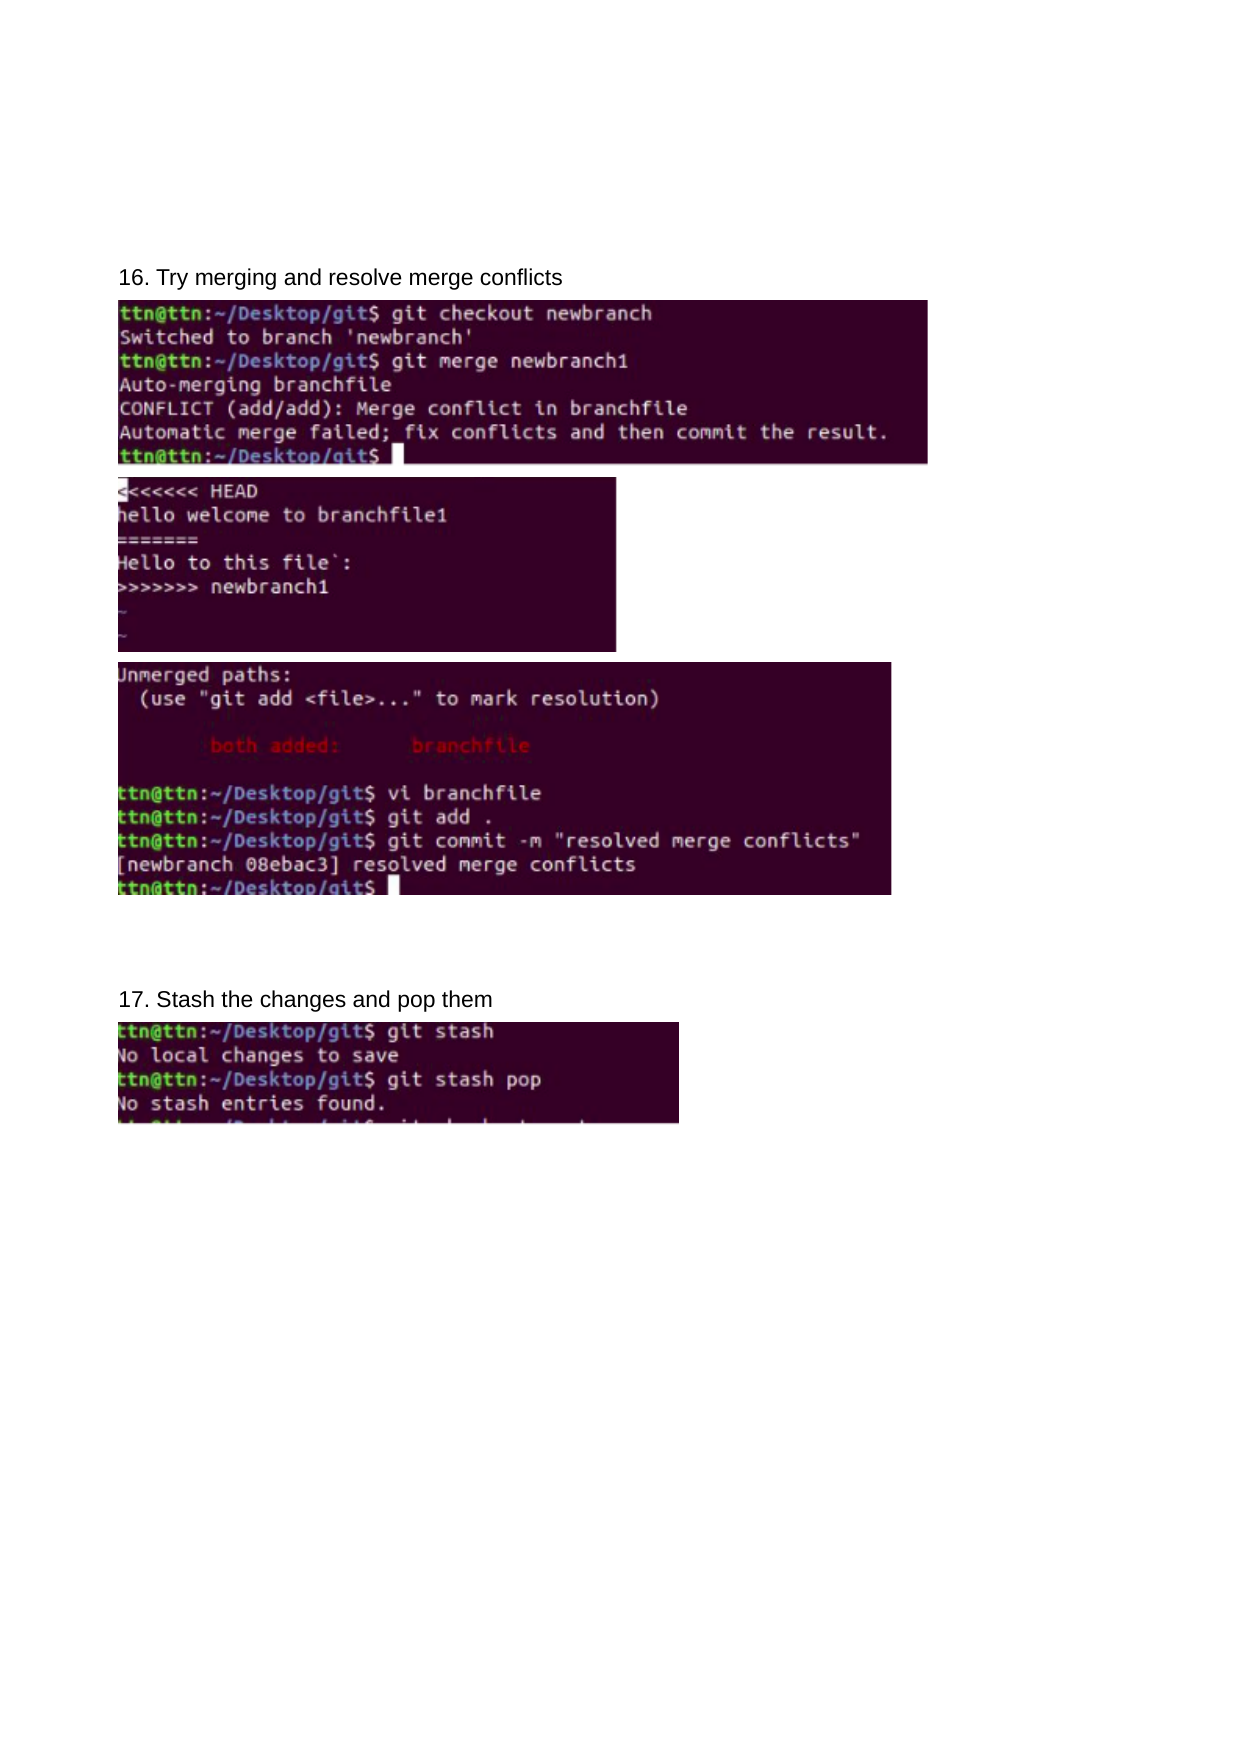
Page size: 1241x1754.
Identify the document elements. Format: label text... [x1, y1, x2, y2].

picture [118, 662, 892, 895]
picture [118, 300, 928, 467]
picture [118, 1022, 679, 1125]
text 16. Try merging and resolve merge conflicts [118, 263, 1122, 290]
text 17. Stash the changes and pop them [118, 986, 1122, 1013]
picture [118, 477, 617, 652]
